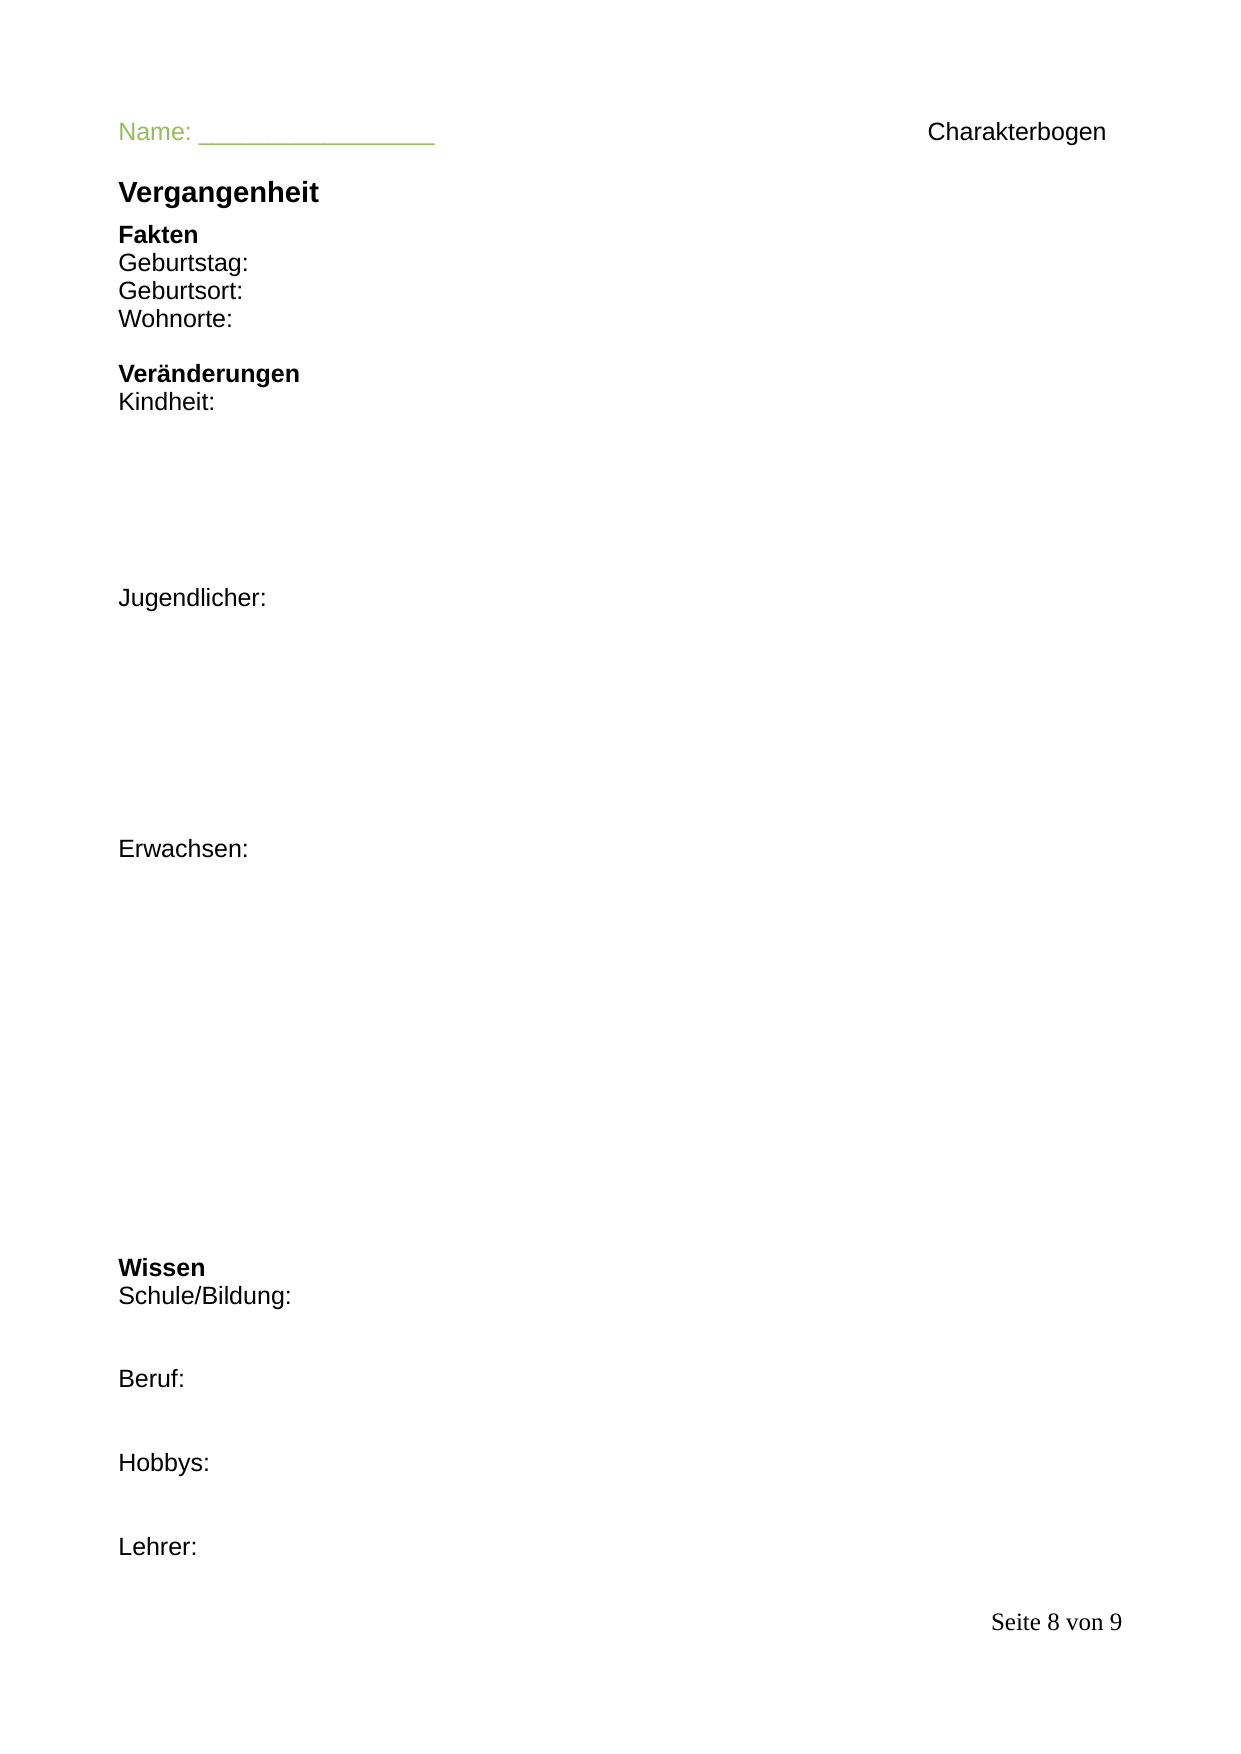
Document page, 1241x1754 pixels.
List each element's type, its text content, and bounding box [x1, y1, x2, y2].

text Wohnorte: [118, 304, 1122, 332]
text Fakten [118, 221, 1122, 248]
subtitle Vergangenheit [118, 176, 1122, 208]
text Beruf: [118, 1365, 1122, 1393]
text Jugendlicher: [118, 583, 1122, 611]
text Kindheit: [118, 388, 1122, 416]
text Lehrer: [118, 1533, 1122, 1561]
text Geburtstag: [118, 248, 1122, 276]
text Geburtsort: [118, 276, 1122, 304]
text Erwachsen: [118, 835, 1122, 863]
text Wissen [118, 1253, 1122, 1281]
text Schule/Bildung: [118, 1281, 1122, 1309]
text Veränderungen [118, 360, 1122, 388]
text Hobbys: [118, 1449, 1122, 1477]
